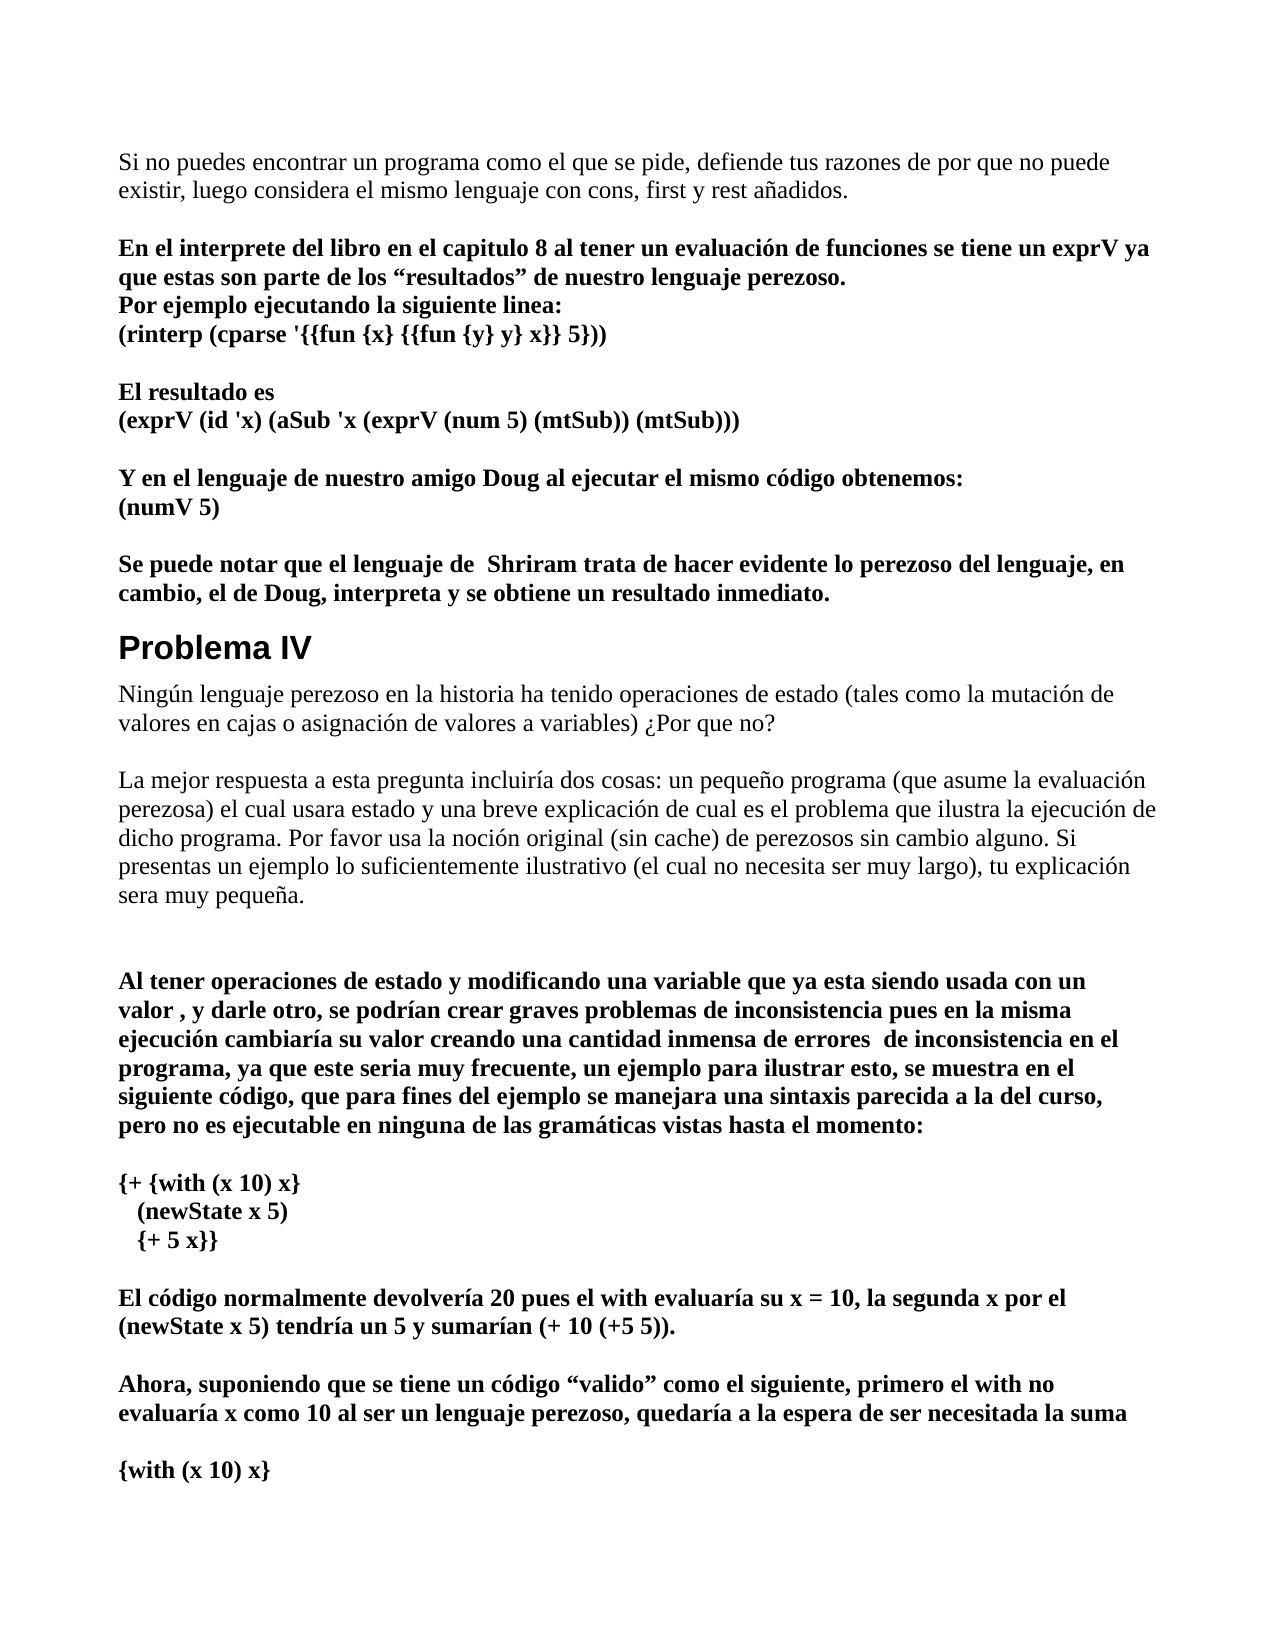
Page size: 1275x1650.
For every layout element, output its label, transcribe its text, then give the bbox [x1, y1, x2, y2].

text Ahora, suponiendo que se tiene un código “valido” como el siguiente, primero el with no evaluaría x como 10 al ser un lenguaje perezoso, quedaría a la espera de ser necesitada la suma [118, 1369, 1157, 1426]
text {+ 5 x}} [118, 1225, 1157, 1254]
text (exprV (id 'x) (aSub 'x (exprV (num 5) (mtSub)) (mtSub))) [118, 406, 1157, 434]
text En el interprete del libro en el capitulo 8 al tener un evaluación de funciones se tiene un exprV ya que estas son parte de los “resultados” de nuestro lenguaje perezoso. [118, 233, 1157, 291]
text (rinterp (cparse '{{fun {x} {{fun {y} y} x}} 5})) [118, 319, 1157, 348]
text Ningún lenguaje perezoso en la historia ha tenido operaciones de estado (tales como la mutación de valores en cajas o asignación de valores a variables) ¿Por que no? [118, 679, 1157, 736]
text {+ {with (x 10) x} [118, 1168, 1157, 1196]
text Al tener operaciones de estado y modificando una variable que ya esta siendo usada con un valor , y darle otro, se podrían crear graves problemas de inconsistencia pues en la misma ejecución cambiaría su valor creando una cantidad inmensa de errores de inconsistencia en el programa, ya que este seria muy frecuente, un ejemplo para ilustrar esto, se muestra en el siguiente código, que para fines del ejemplo se manejara una sintaxis parecida a la del curso, pero no es ejecutable en ninguna de las gramáticas vistas hasta el momento: [118, 966, 1157, 1139]
text Por ejemplo ejecutando la siguiente linea: [118, 291, 1157, 319]
text El código normalmente devolvería 20 pues el with evaluaría su x = 10, la segunda x por el (newState x 5) tendría un 5 y sumarían (+ 10 (+5 5)). [118, 1283, 1157, 1340]
subtitle Problema IV [118, 628, 1157, 666]
text Y en el lenguaje de nuestro amigo Doug al ejecutar el mismo código obtenemos: [118, 463, 1157, 492]
text (newState x 5) [118, 1196, 1157, 1225]
text Se puede notar que el lenguaje de Shriram trata de hacer evidente lo perezoso del lenguaje, en cambio, el de Doug, interpreta y se obtiene un resultado inmediato. [118, 549, 1157, 607]
text (numV 5) [118, 492, 1157, 521]
text La mejor respuesta a esta pregunta incluiría dos cosas: un pequeño programa (que asume la evaluación perezosa) el cual usara estado y una breve explicación de cual es el problema que ilustra la ejecución de dicho programa. Por favor usa la noción original (sin cache) de perezosos sin cambio alguno. Si presentas un ejemplo lo suficientemente ilustrativo (el cual no necesita ser muy largo), tu explicación sera muy pequeña. [118, 765, 1157, 909]
text {with (x 10) x} [118, 1455, 1157, 1484]
text El resultado es [118, 377, 1157, 406]
text Si no puedes encontrar un programa como el que se pide, defiende tus razones de por que no puede existir, luego considera el mismo lenguaje con cons, first y rest añadidos. [118, 147, 1157, 204]
